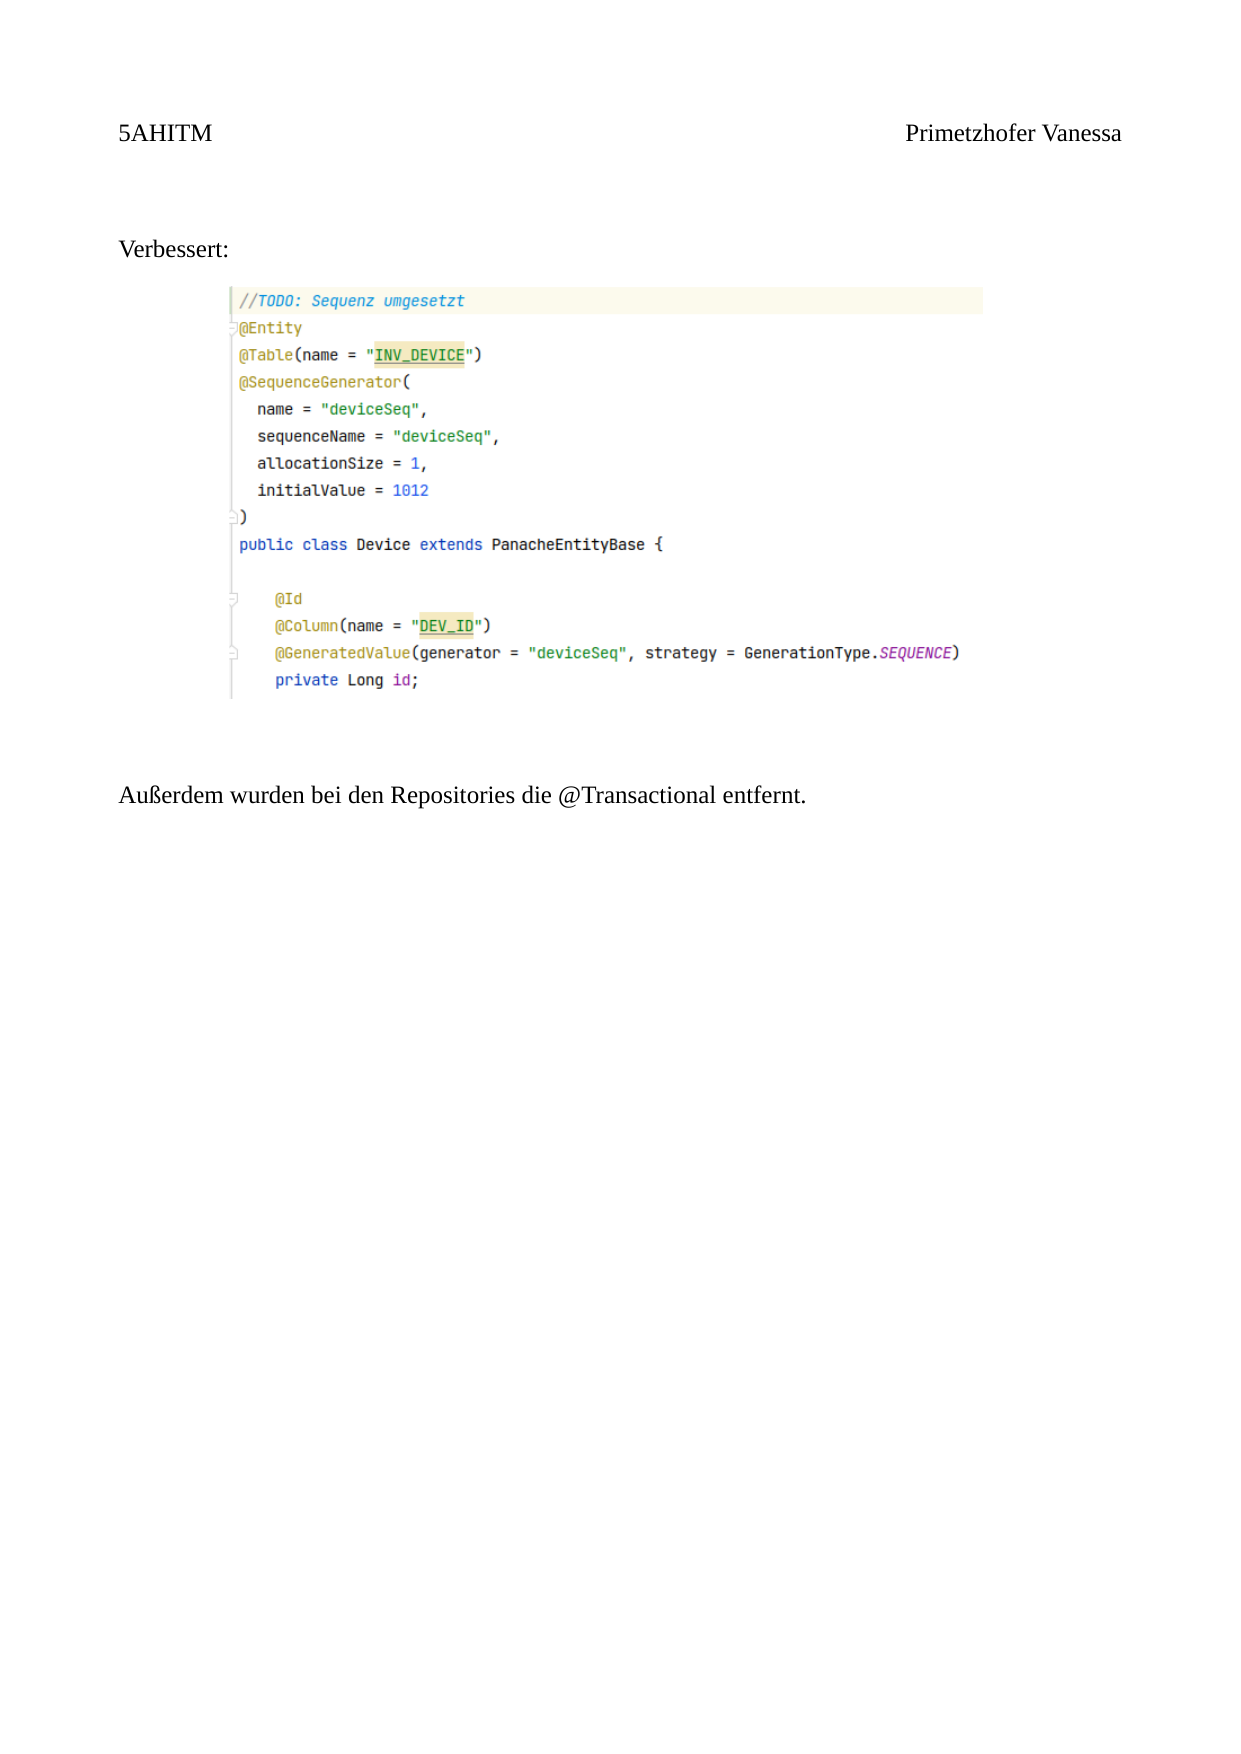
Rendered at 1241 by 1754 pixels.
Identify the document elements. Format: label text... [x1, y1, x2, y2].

text Außerdem wurden bei den Repositories die @Transactional entfernt. [118, 780, 1122, 809]
picture [229, 286, 983, 699]
text Verbessert: [118, 234, 1122, 263]
